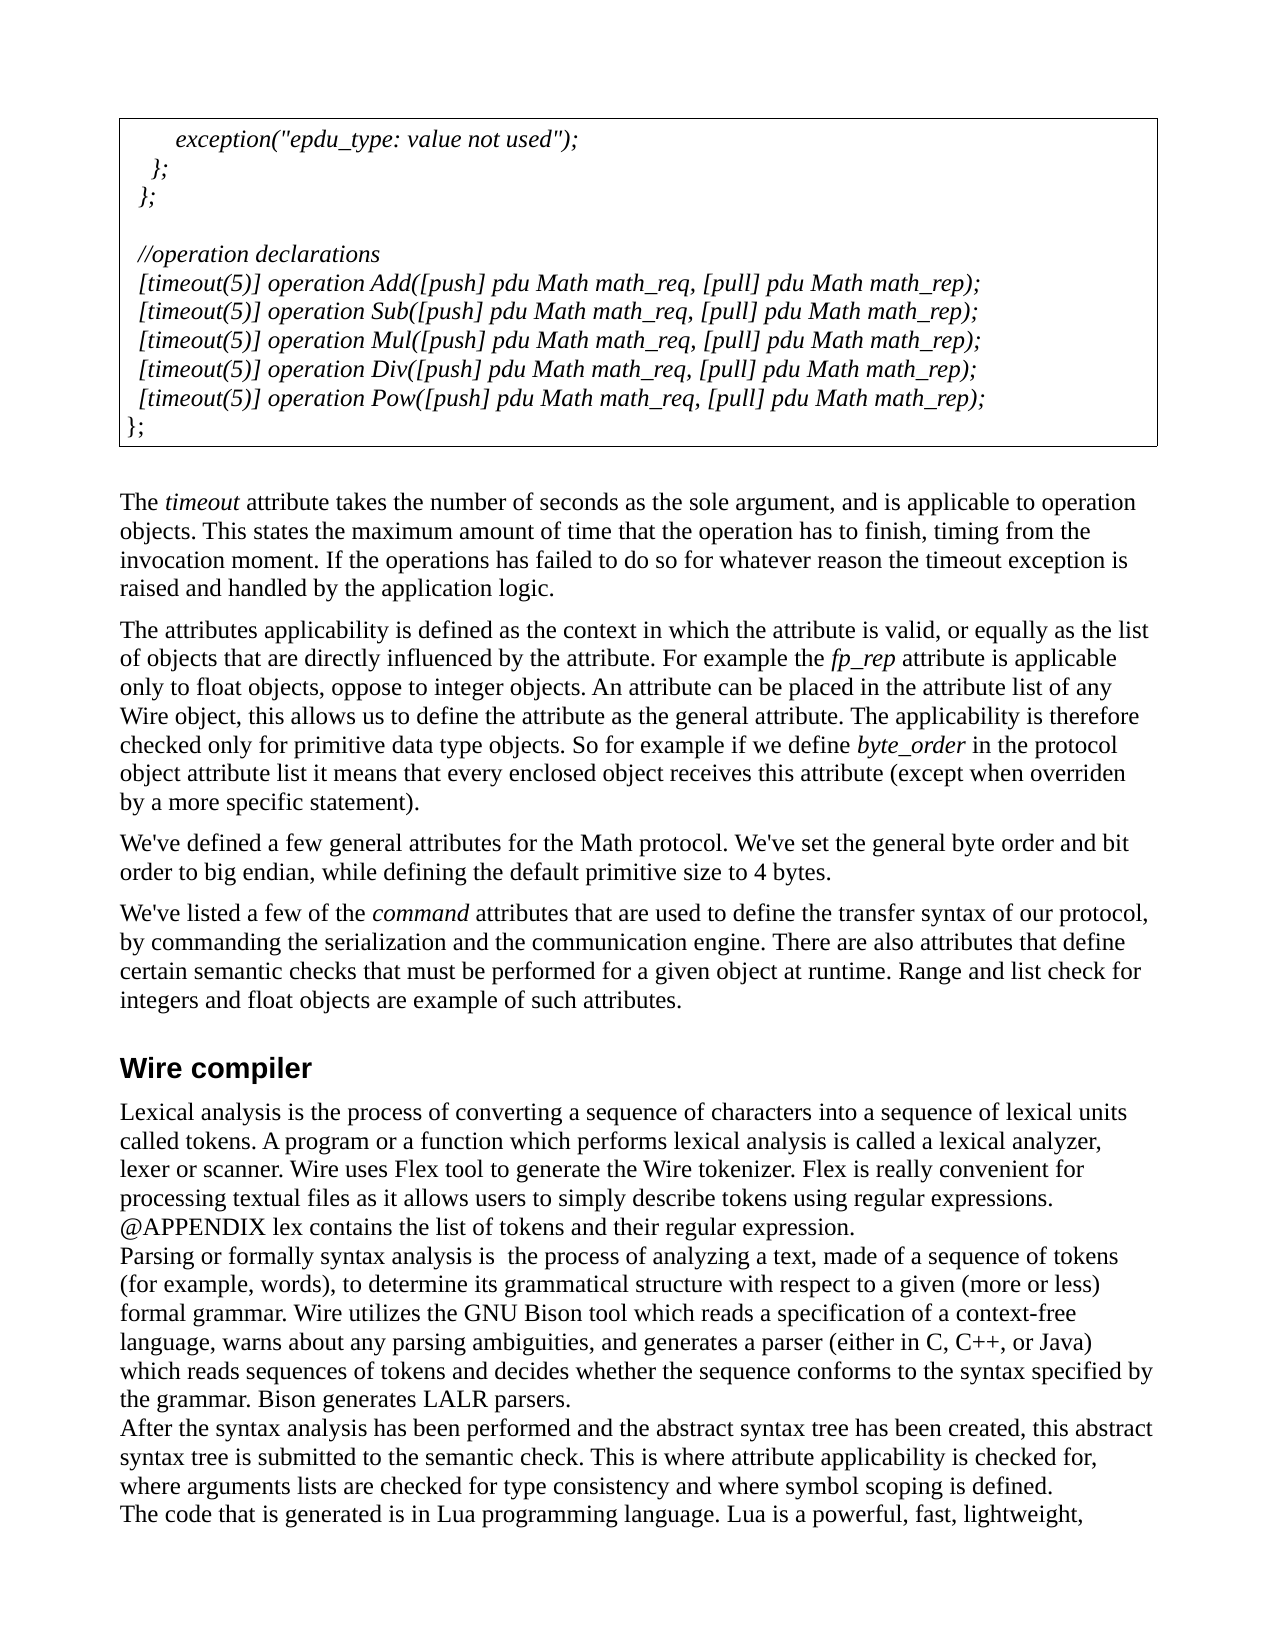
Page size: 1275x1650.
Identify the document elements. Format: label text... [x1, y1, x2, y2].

text @APPENDIX lex contains the list of tokens and their regular expression. [119, 1212, 1157, 1241]
text We've defined a few general attributes for the Math protocol. We've set the general byte order and bit order to big endian, while defining the default primitive size to 4 bytes. [119, 828, 1157, 886]
text The timeout attribute takes the number of seconds as the sole argument, and is applicable to operation objects. This states the maximum amount of time that the operation has to finish, timing from the invocation moment. If the operations has failed to do so for whatever reason the timeout exception is raised and handled by the application logic. [119, 487, 1157, 602]
text The attributes applicability is defined as the context in which the attribute is valid, or equally as the list of objects that are directly influenced by the attribute. For example the fp_rep attribute is applicable only to float objects, oppose to integer objects. An attribute can be placed in the attribute list of any Wire object, this allows us to define the attribute as the general attribute. The applicability is therefore checked only for primitive data type objects. So for example if we define byte_order in the protocol object attribute list it means that every enclosed object receives this attribute (except when overriden by a more specific statement). [119, 615, 1157, 816]
table_header exception("epdu_type: value not used"); }; }; //operation declarations [timeout(5)] operation Add([push] pdu Math math_req, [pull] pdu Math math_rep); [timeout(5)] operation Sub([push] pdu Math math_req, [pull] pdu Math math_rep); [timeout(5)] operation Mul([push] pdu Math math_req, [pull] pdu Math math_rep); [timeout(5)] operation Div([push] pdu Math math_req, [pull] pdu Math math_rep); [timeout(5)] operation Pow([push] pdu Math math_req, [pull] pdu Math math_rep); }; [120, 119, 1157, 446]
text Parsing or formally syntax analysis is the process of analyzing a text, made of a sequence of tokens (for example, words), to determine its grammatical structure with respect to a given (more or less) formal grammar. Wire utilizes the GNU Bison tool which reads a specification of a context-free language, warns about any parsing ambiguities, and generates a parser (either in C, C++, or Java) which reads sequences of tokens and decides whether the sequence conforms to the syntax specified by the grammar. Bison generates LALR parsers. [119, 1241, 1157, 1413]
text The code that is generated is in Lua programming language. Lua is a powerful, fast, lightweight, [119, 1499, 1157, 1528]
subtitle Wire compiler [119, 1051, 1157, 1084]
text Lexical analysis is the process of converting a sequence of characters into a sequence of lexical units called tokens. A program or a function which performs lexical analysis is called a lexical analyzer, lexer or scanner. Wire uses Flex tool to generate the Wire tokenizer. Flex is really convenient for processing textual files as it allows users to simply describe tokens using regular expressions. [119, 1097, 1157, 1212]
text After the syntax analysis has been performed and the abstract syntax tree has been created, this abstract syntax tree is submitted to the semantic check. This is where attribute applicability is checked for, where arguments lists are checked for type consistency and where symbol scoping is defined. [119, 1413, 1157, 1499]
text We've listed a few of the command attributes that are used to define the transfer syntax of our protocol, by commanding the serialization and the communication engine. There are also attributes that define certain semantic checks that must be performed for a given object at runtime. Range and list check for integers and float objects are example of such attributes. [119, 898, 1157, 1013]
